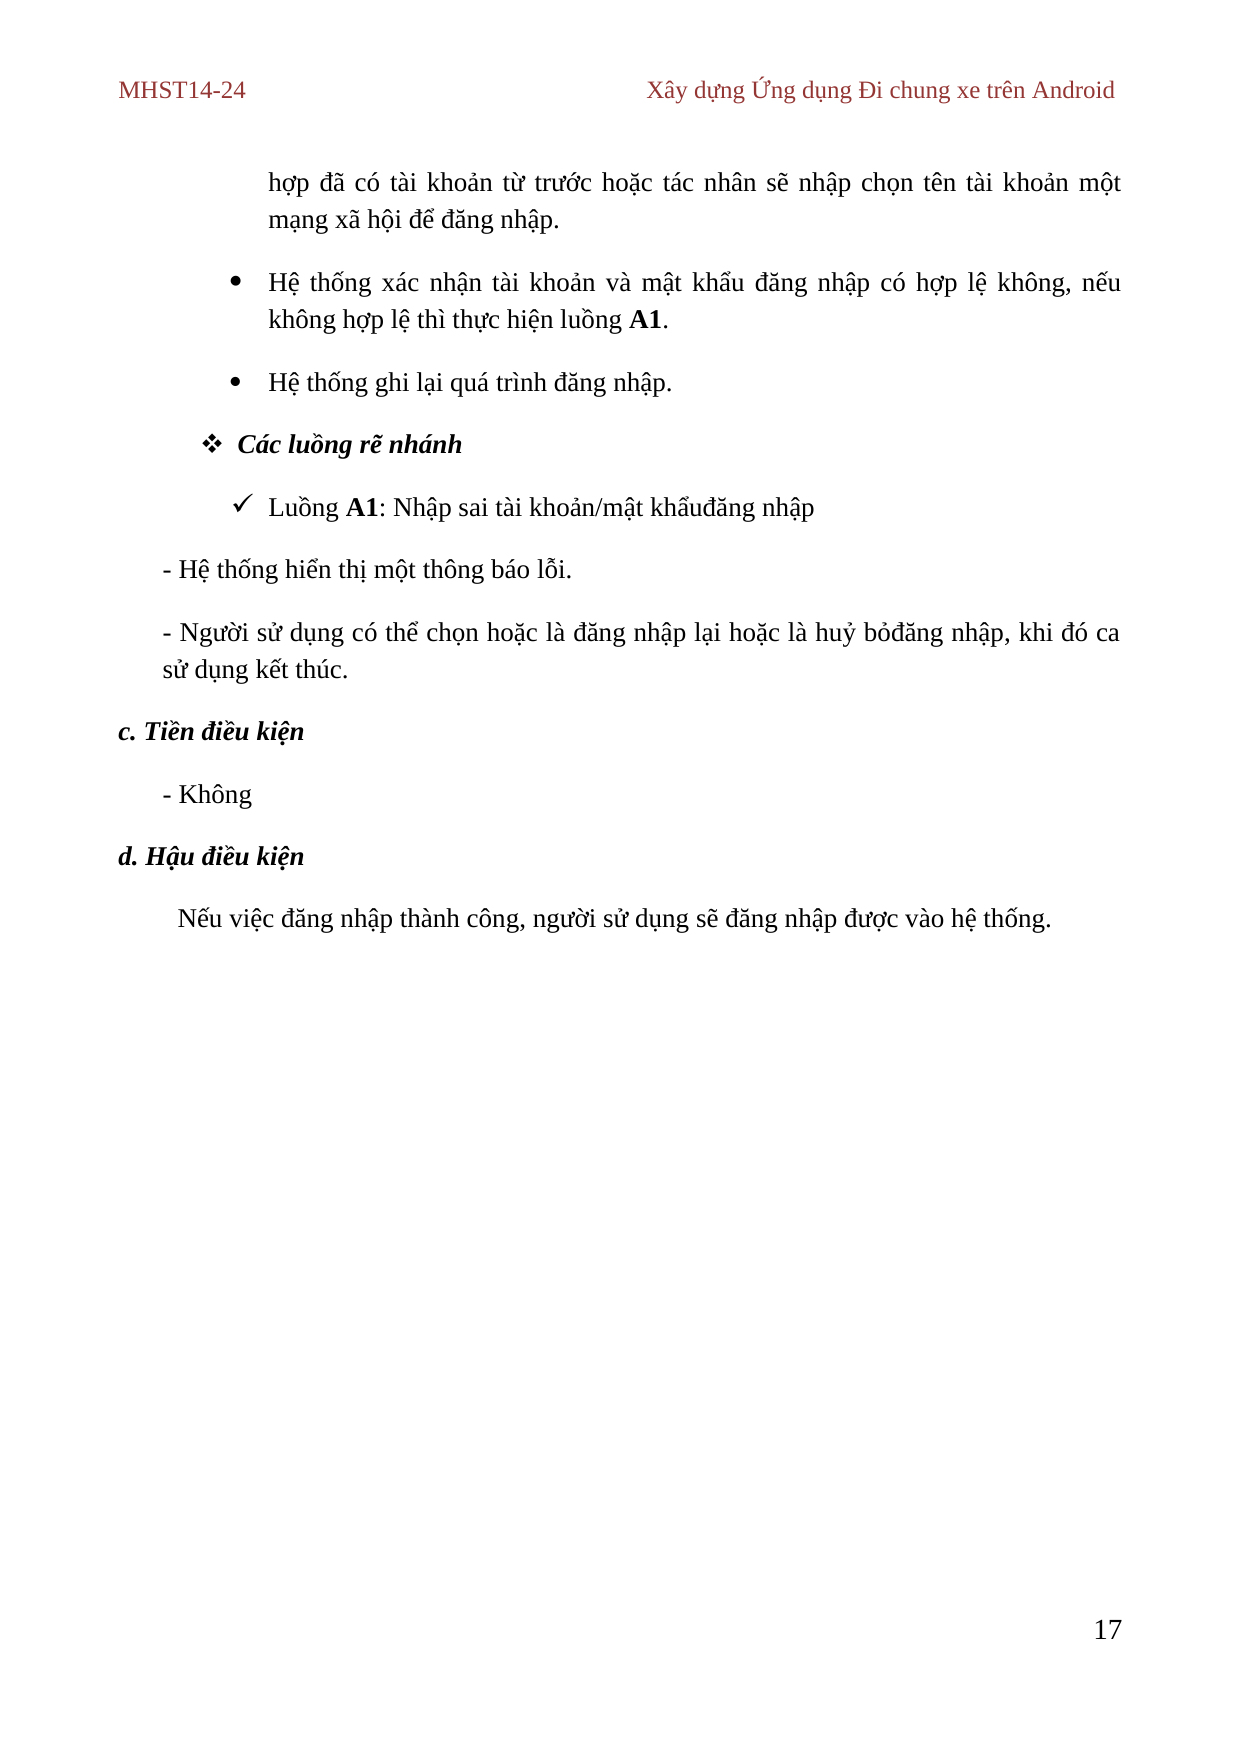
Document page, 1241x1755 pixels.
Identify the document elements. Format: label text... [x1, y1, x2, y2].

list Hệ thống xác nhận tài khoản và mật khẩu đăng nhập có hợp lệ không, nếu không hợp lệ thì thực hiện luồng A1. [231, 266, 1122, 334]
text - Không [118, 778, 1122, 809]
text c. Tiền điều kiện [118, 716, 1122, 747]
list Hệ thống ghi lại quá trình đăng nhập. [231, 366, 1122, 397]
list Luồng A1: Nhập sai tài khoản/mật khẩuđăng nhập [231, 491, 1122, 522]
text Nếu việc đăng nhập thành công, người sử dụng sẽ đăng nhập được vào hệ thống. [118, 902, 1122, 933]
list - Người sử dụng có thể chọn hoặc là đăng nhập lại hoặc là huỷ bỏđăng nhập, khi đó ca sử dụng kết thúc. [162, 616, 1122, 684]
list Các luồng rẽ nhánh [200, 428, 1122, 459]
text d. Hậu điều kiện [118, 840, 1122, 871]
list - Hệ thống hiển thị một thông báo lỗi. [162, 554, 1122, 585]
list hợp đã có tài khoản từ trước hoặc tác nhân sẽ nhập chọn tên tài khoản một mạng xã hội để đăng nhập. [231, 166, 1122, 234]
